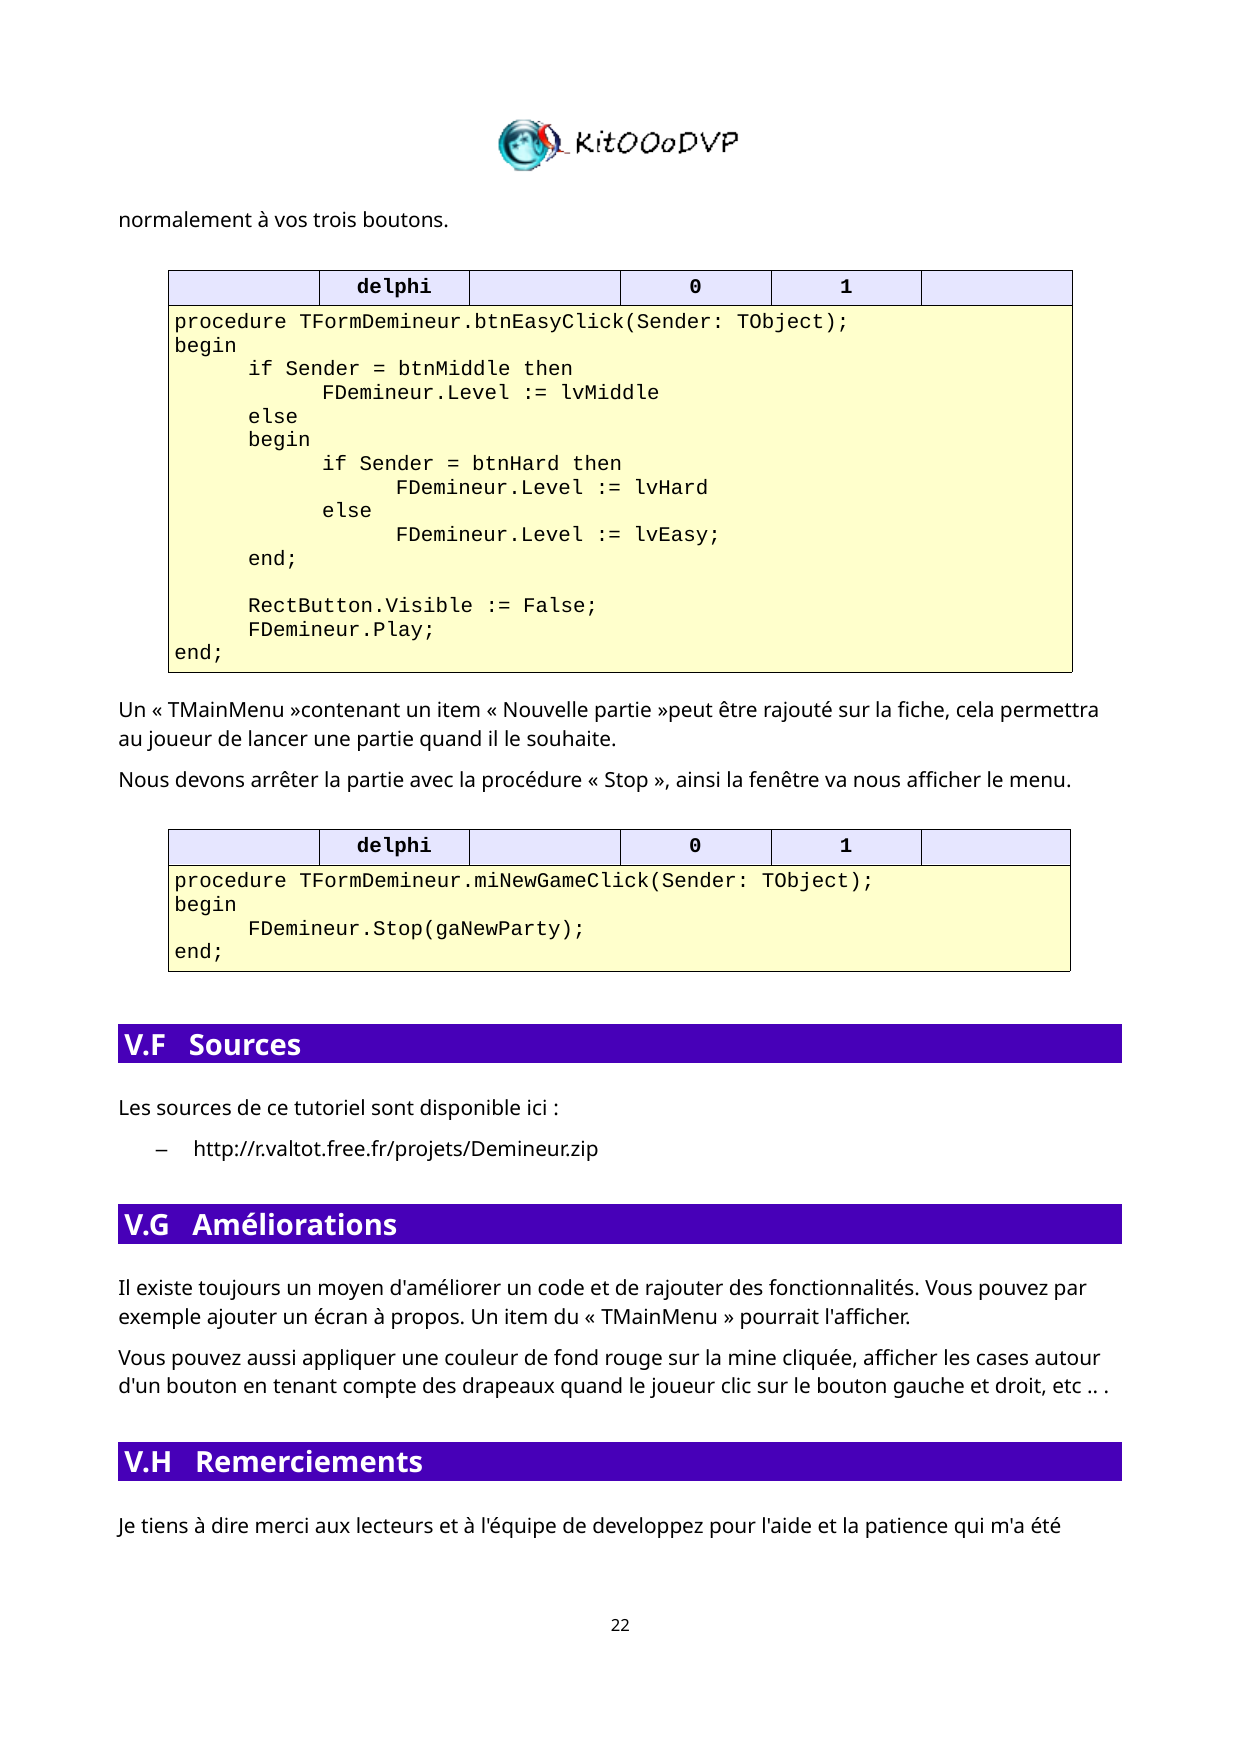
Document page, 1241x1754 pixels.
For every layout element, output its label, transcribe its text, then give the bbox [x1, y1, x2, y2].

text Nous devons arrêter la partie avec la procédure « Stop », ainsi la fenêtre va nous afficher le menu. [118, 765, 1122, 793]
subtitle Sources [118, 1024, 1122, 1063]
table_header delphi [320, 271, 469, 305]
text Il existe toujours un moyen d'améliorer un code et de rajouter des fonctionnalités. Vous pouvez par exemple ajouter un écran à propos. Un item du « TMainMenu » pourrait l'afficher. [118, 1273, 1122, 1330]
table_header 1 [772, 271, 921, 305]
table_header 1 [772, 830, 921, 864]
subtitle Améliorations [118, 1204, 1122, 1244]
picture [497, 118, 743, 173]
table_cell procedure TFormDemineur.miNewGameClick(Sender: TObject); begin FDemineur.Stop(gaNewParty); end; [169, 866, 1070, 971]
text Je tiens à dire merci aux lecteurs et à l'équipe de developpez pour l'aide et la patience qui m'a été [118, 1511, 1122, 1539]
table_header [922, 830, 1070, 864]
list http://r.valtot.free.fr/projets/Demineur.zip [156, 1134, 1122, 1162]
table_header [169, 830, 319, 864]
text Les sources de ce tutoriel sont disponible ici : [118, 1093, 1122, 1121]
table_header delphi [320, 830, 469, 864]
table_header [922, 271, 1072, 305]
subtitle Remerciements [118, 1442, 1122, 1481]
text normalement à vos trois boutons. [118, 206, 1122, 234]
text Vous pouvez aussi appliquer une couleur de fond rouge sur la mine cliquée, afficher les cases autour d'un bouton en tenant compte des drapeaux quand le joueur clic sur le bouton gauche et droit, etc .. . [118, 1343, 1122, 1400]
table_cell procedure TFormDemineur.btnEasyClick(Sender: TObject); begin if Sender = btnMiddle then FDemineur.Level := lvMiddle else begin if Sender = btnHard then FDemineur.Level := lvHard else FDemineur.Level := lvEasy; end; RectButton.Visible := False; FDemineur.Play; end; [169, 306, 1072, 672]
table_header [470, 271, 620, 305]
table_header 0 [621, 830, 771, 864]
table_header [169, 271, 319, 305]
table_header 0 [621, 271, 771, 305]
text Un « TMainMenu »contenant un item « Nouvelle partie »peut être rajouté sur la fiche, cela permettra au joueur de lancer une partie quand il le souhaite. [118, 695, 1122, 752]
table_header [470, 830, 620, 864]
